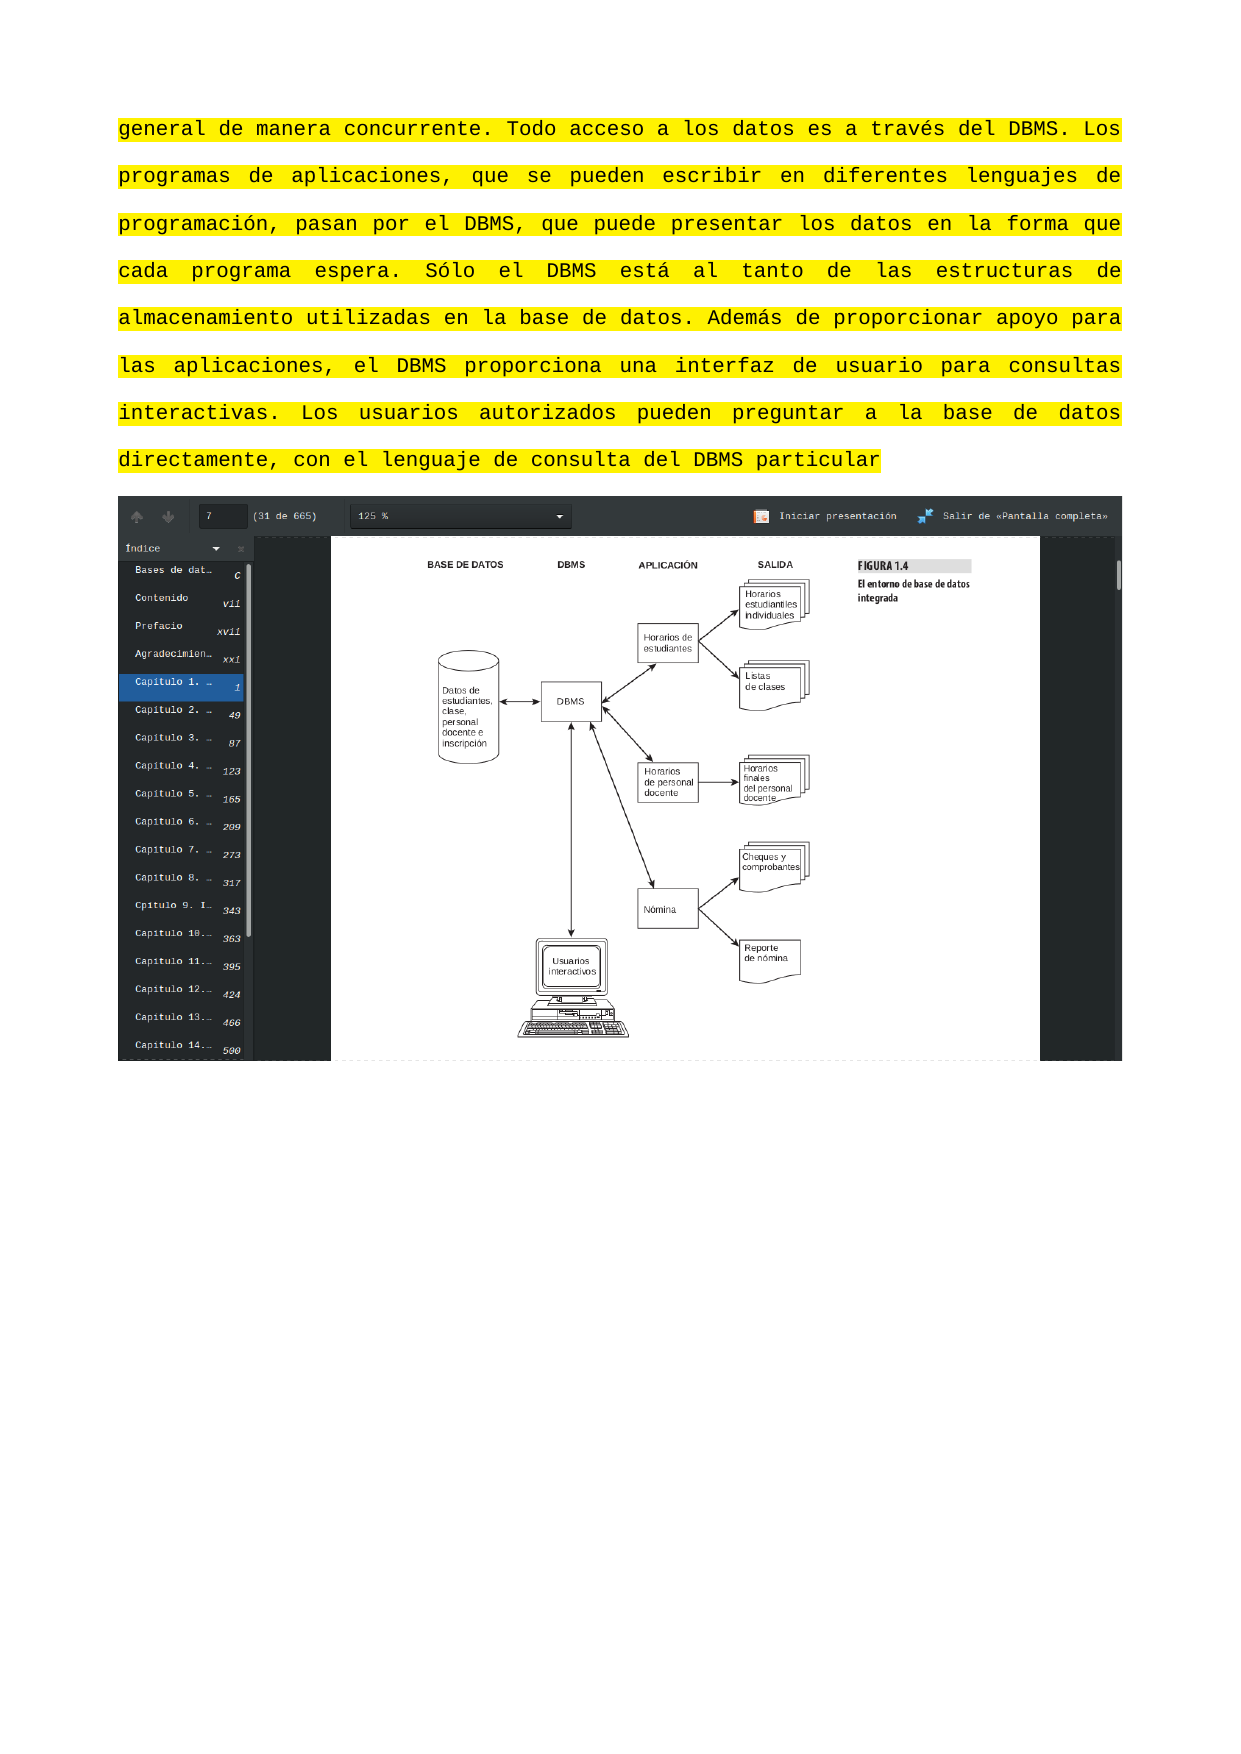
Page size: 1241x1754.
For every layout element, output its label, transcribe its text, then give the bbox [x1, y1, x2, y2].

picture [118, 496, 1123, 1061]
text general de manera concurrente. Todo acceso a los datos es a través del DBMS. Los programas de aplicaciones, que se pueden escribir en diferentes lenguajes de programación, pasan por el DBMS, que puede presentar los datos en la forma que cada programa espera. Sólo el DBMS está al tanto de las estructuras de almacenamiento utilizadas en la base de datos. Además de proporcionar apoyo para las aplicaciones, el DBMS proporciona una interfaz de usuario para consultas interactivas. Los usuarios autorizados pueden preguntar a la base de datos directamente, con el lenguaje de consulta del DBMS particular [118, 118, 1122, 473]
